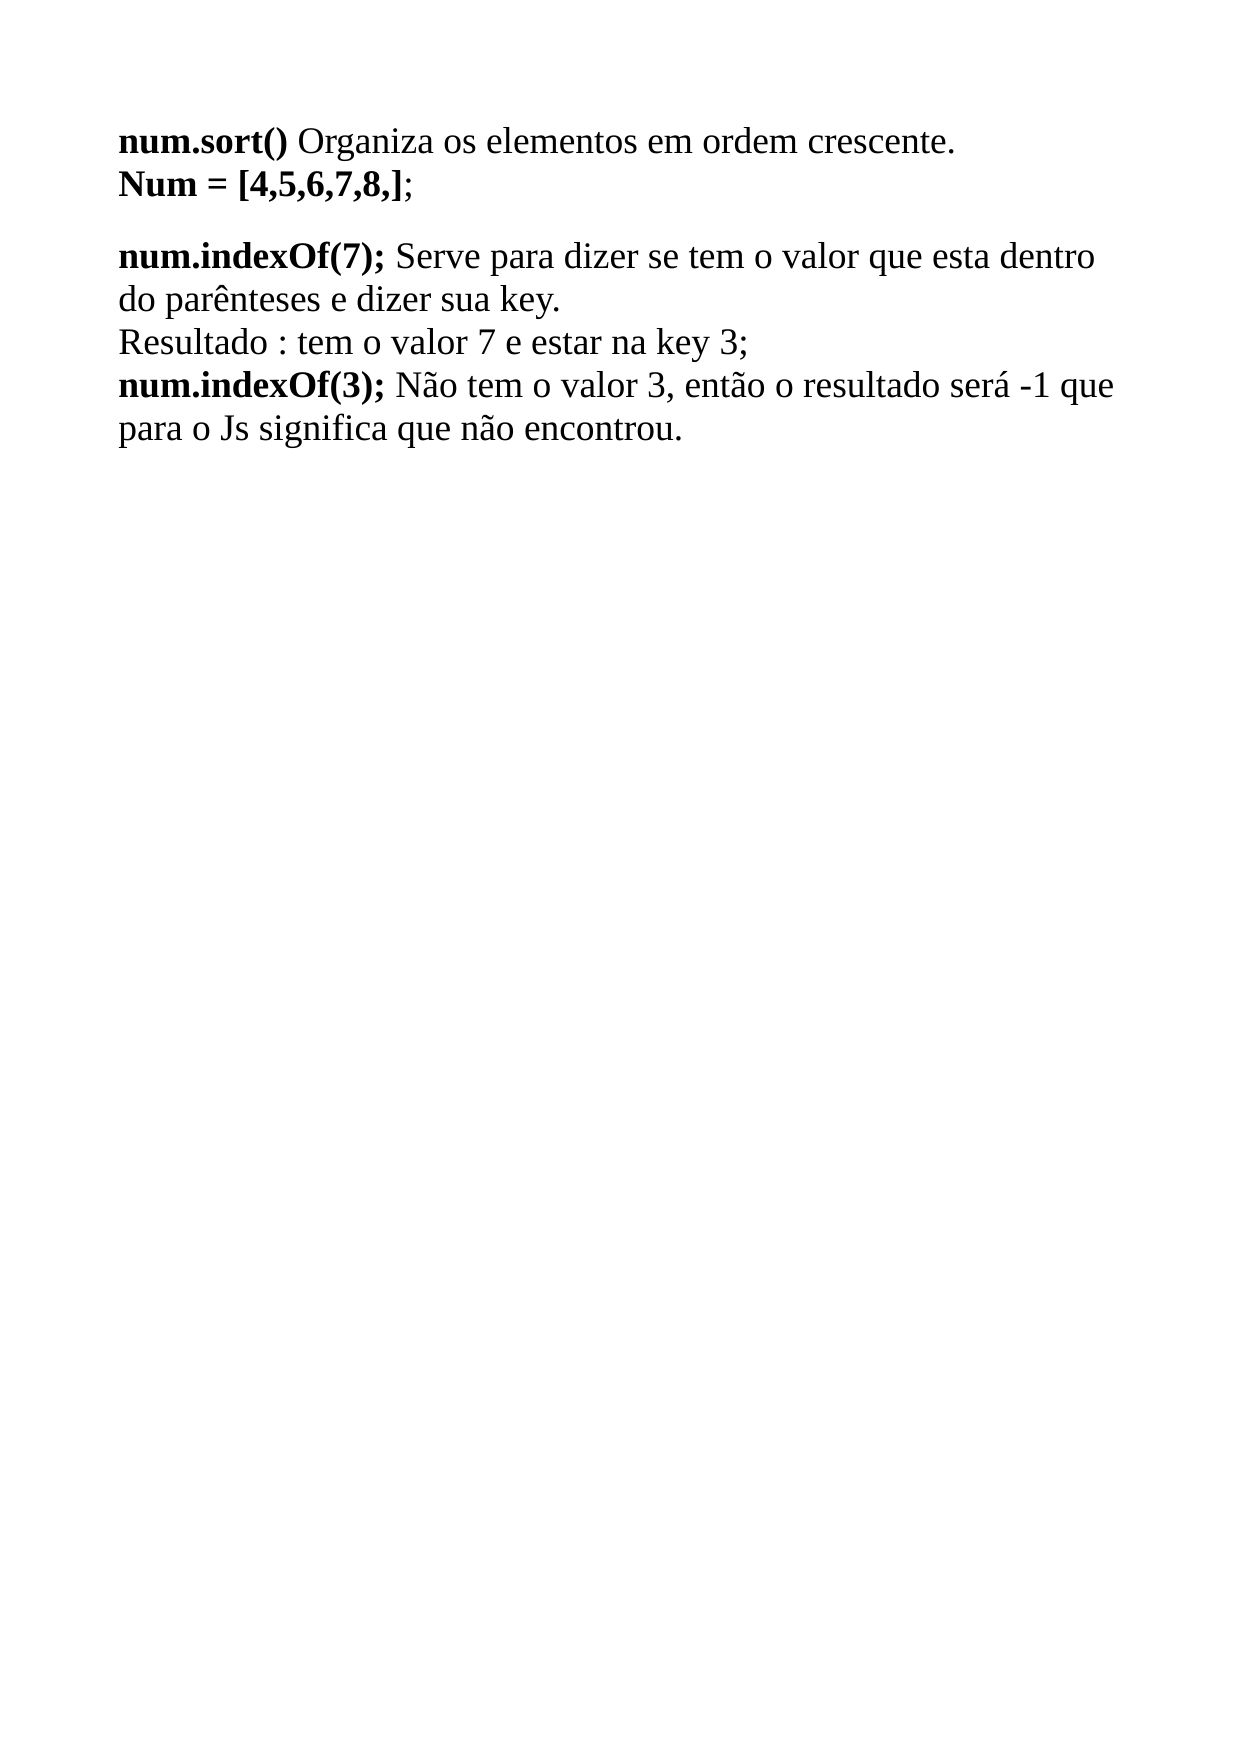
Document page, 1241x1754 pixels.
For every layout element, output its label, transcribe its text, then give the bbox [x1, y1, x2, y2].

text num.indexOf(3); Não tem o valor 3, então o resultado será -1 que para o Js significa que não encontrou. [118, 362, 1122, 449]
text num.indexOf(7); Serve para dizer se tem o valor que esta dentro do parênteses e dizer sua key. [118, 233, 1122, 319]
text Num = [4,5,6,7,8,]; [118, 161, 1122, 204]
text Resultado : tem o valor 7 e estar na key 3; [118, 319, 1122, 362]
text num.sort() Organiza os elementos em ordem crescente. [118, 118, 1122, 161]
